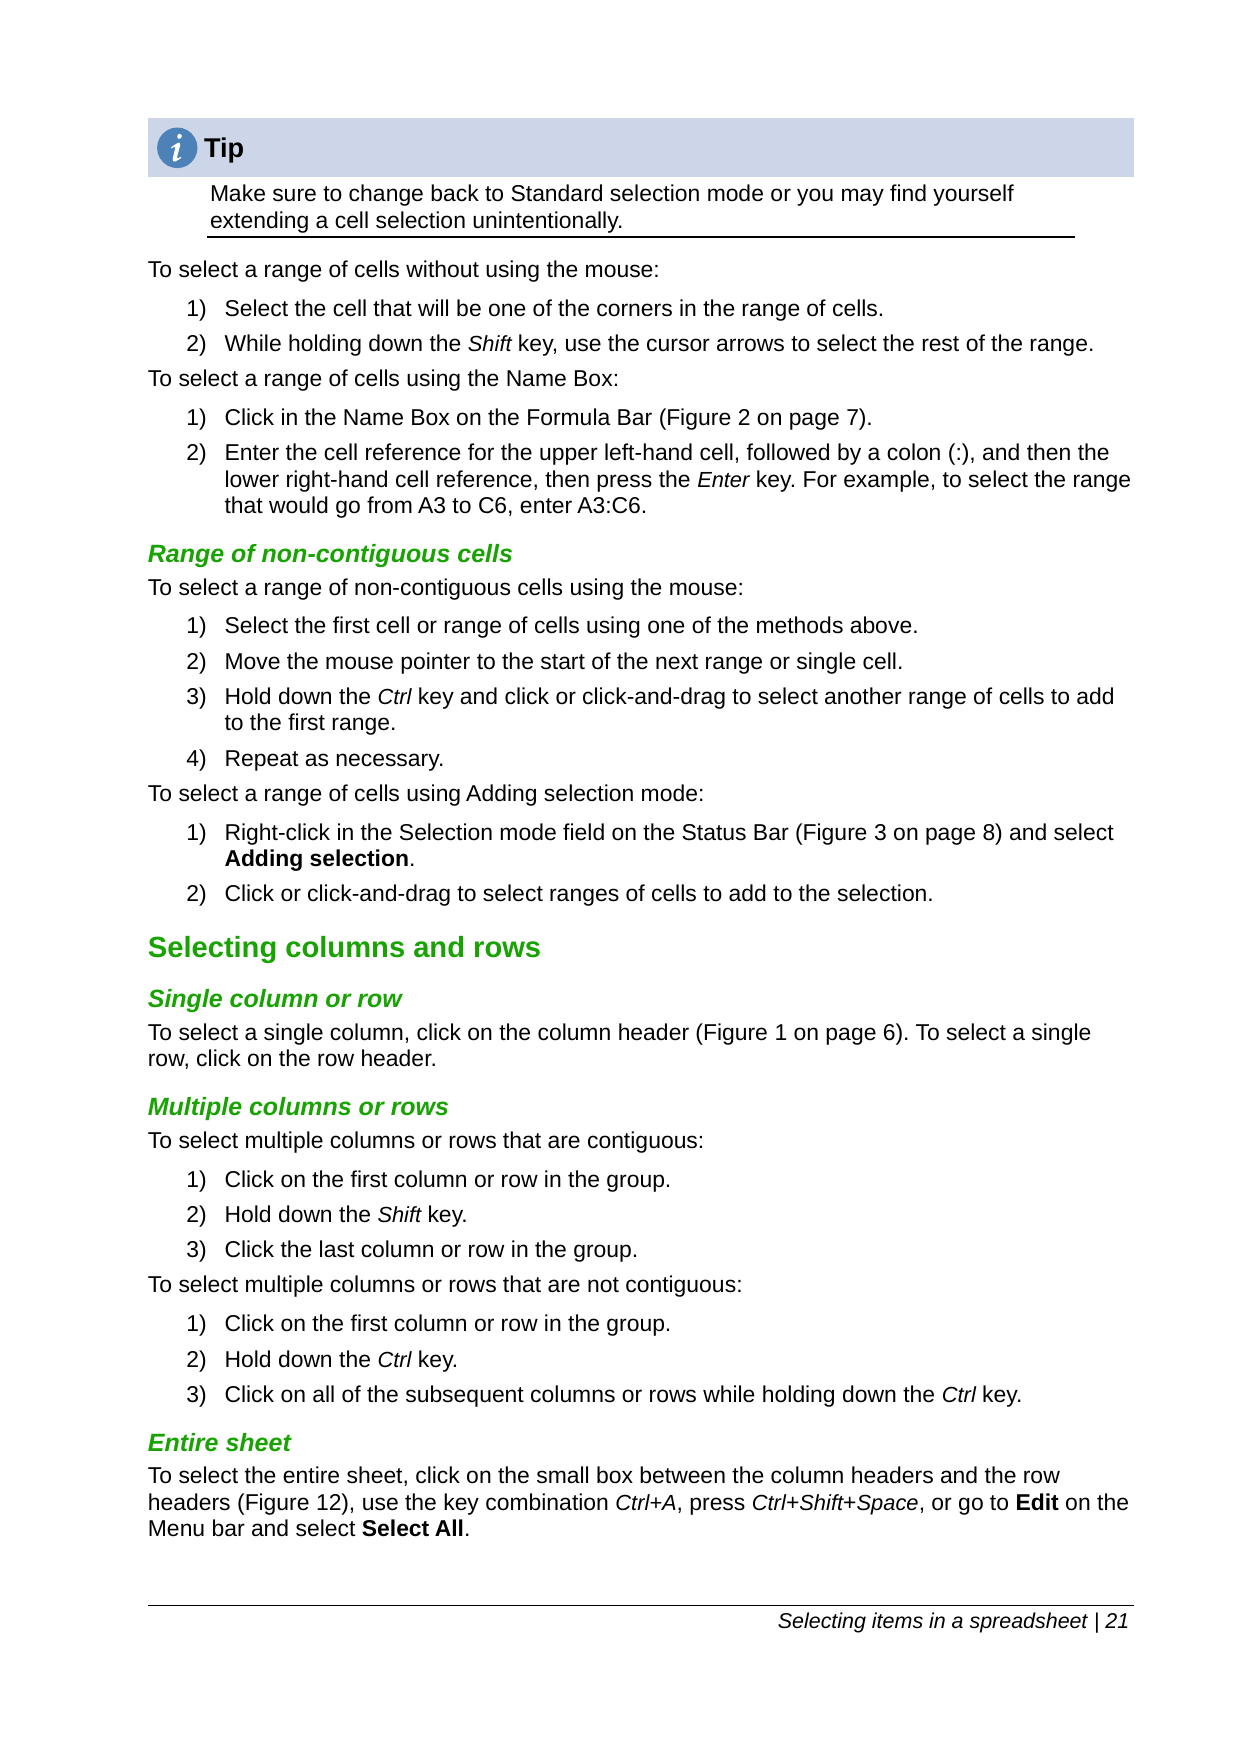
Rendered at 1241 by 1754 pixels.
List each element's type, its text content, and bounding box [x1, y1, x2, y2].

text To select a range of cells using the Name Box: [148, 365, 1134, 392]
list To select multiple columns or rows that are contiguous: [148, 1127, 1134, 1153]
subtitle Selecting columns and rows [148, 930, 1134, 964]
subtitle Entire sheet [148, 1428, 1134, 1456]
text To select a range of cells using Adding selection mode: [148, 780, 1134, 806]
subtitle Range of non-contiguous cells [148, 539, 1134, 568]
subtitle Tip [148, 118, 1134, 177]
list Repeat as necessary. [207, 744, 1134, 771]
list Hold down the Ctrl key and click or click-and-drag to select another range of cells to add to the first range. [207, 683, 1134, 736]
text Make sure to change back to Standard selection mode or you may find yourself extending a cell selection unintentionally. [207, 177, 1075, 236]
list Right-click in the Selection mode field on the Status Bar (Figure 3 on page 8) and select Adding selection. [207, 818, 1134, 871]
list Select the first cell or range of cells using one of the methods above. [207, 612, 1134, 639]
list While holding down the Shift key, use the cursor arrows to select the rest of the range. [207, 330, 1134, 356]
list To select a range of cells without using the mouse: [148, 256, 1134, 282]
list To select multiple columns or rows that are not contiguous: [148, 1271, 1134, 1298]
list Enter the cell reference for the upper left-hand cell, followed by a colon (:), and then the lower right-hand cell reference, then press the Enter key. For example, to select the range that would go from A3 to C6, enter A3:C6. [207, 439, 1134, 518]
list Click in the Name Box on the Formula Bar (Figure 2 on page 7). [207, 404, 1134, 430]
list Click on all of the subsequent columns or rows while holding down the Ctrl key. [207, 1381, 1134, 1407]
list Click on the first column or row in the group. [207, 1166, 1134, 1192]
list Click the last column or row in the group. [207, 1236, 1134, 1263]
list Hold down the Shift key. [207, 1201, 1134, 1227]
list Click on the first column or row in the group. [207, 1310, 1134, 1337]
list Select the cell that will be one of the corners in the range of cells. [207, 295, 1134, 321]
list Hold down the Ctrl key. [207, 1346, 1134, 1372]
list Move the mouse pointer to the start of the next range or single cell. [207, 648, 1134, 674]
text To select the entire sheet, click on the small box between the column headers and the row headers (Figure 12), use the key combination Ctrl+A, press Ctrl+Shift+Space, or go to Edit on the Menu bar and select Select All. [148, 1462, 1134, 1541]
text To select a single column, click on the column header (Figure 1 on page 6). To select a single row, click on the row header. [148, 1019, 1134, 1072]
subtitle Single column or row [148, 984, 1134, 1013]
text To select a range of non-contiguous cells using the mouse: [148, 574, 1134, 600]
list Click or click-and-drag to select ranges of cells to add to the selection. [207, 880, 1134, 906]
subtitle Multiple columns or rows [148, 1092, 1134, 1121]
